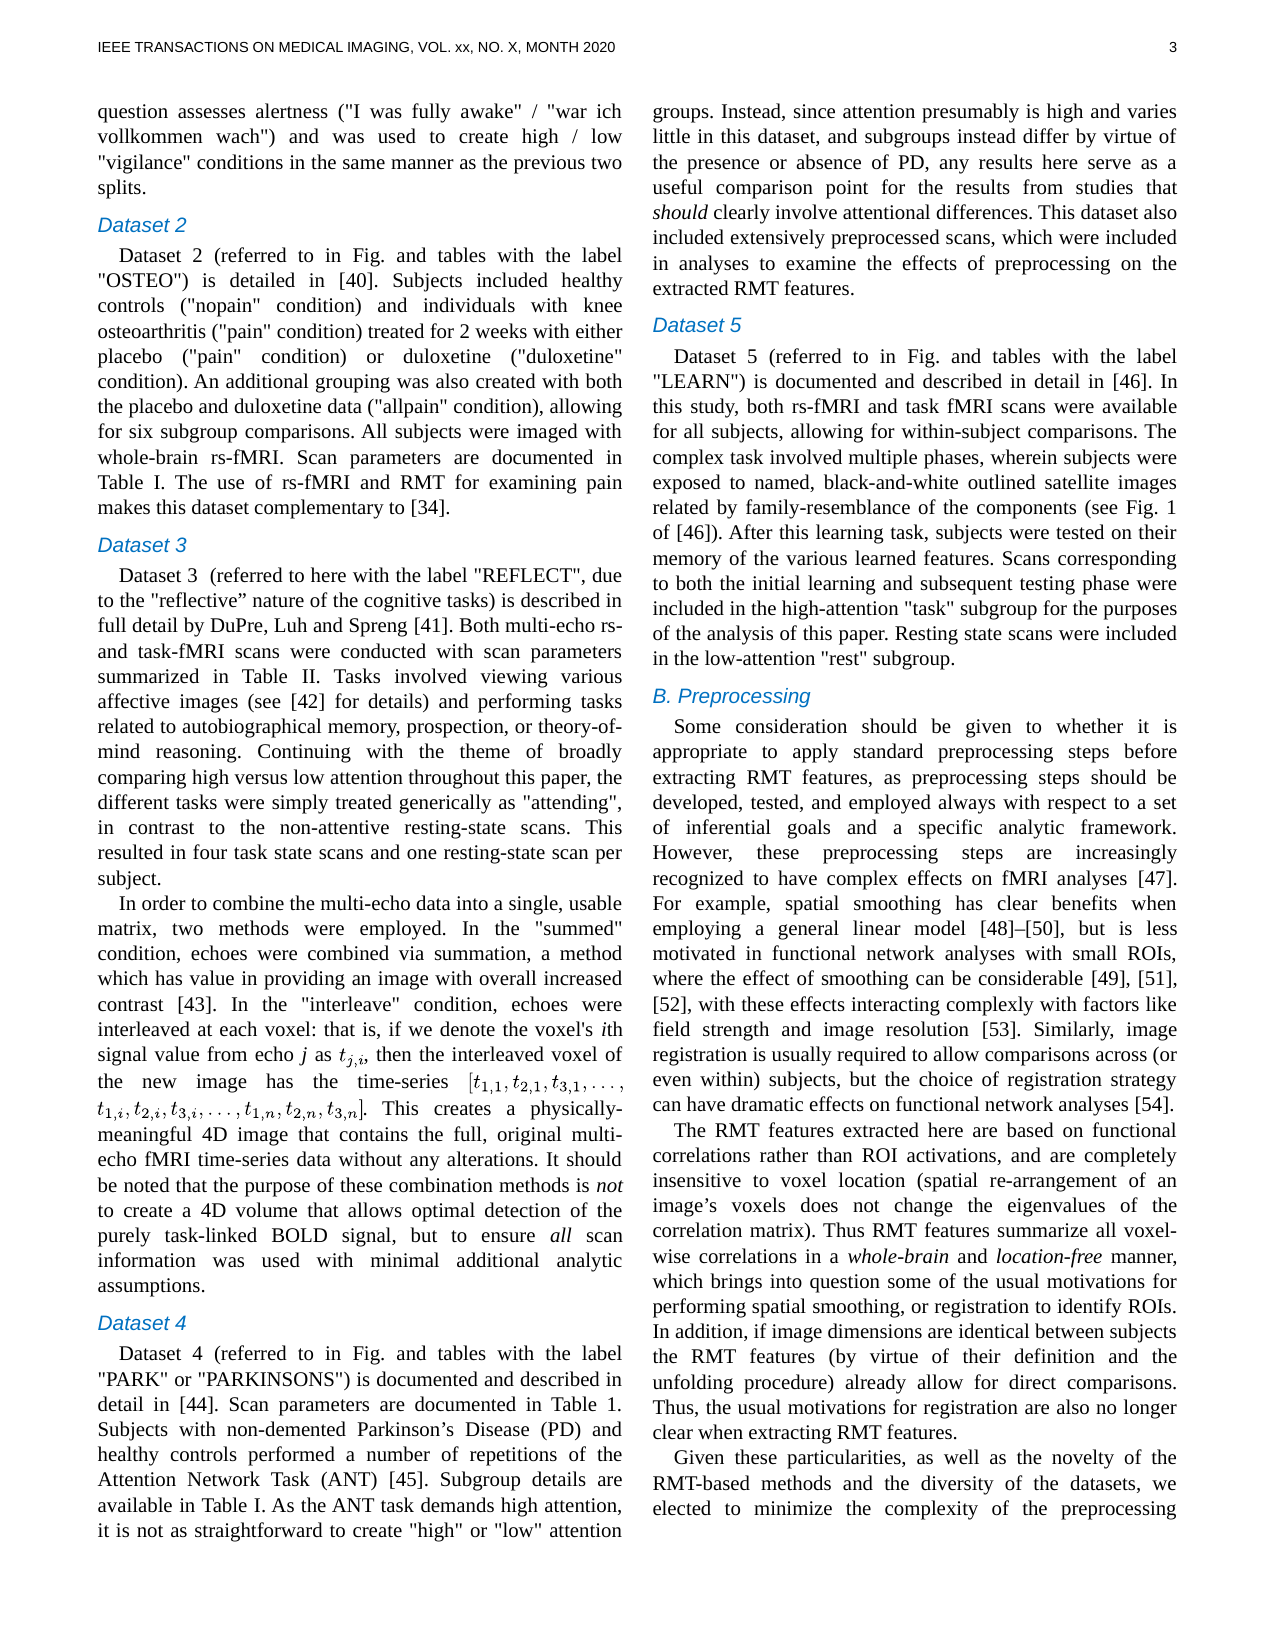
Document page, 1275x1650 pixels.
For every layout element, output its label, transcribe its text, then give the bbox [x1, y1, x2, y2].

text Dataset 5 (referred to in Fig. and tables with the label "LEARN") is documented and described in detail in [46]. In this study, both rs-fMRI and task fMRI scans were available for all subjects, allowing for within-subject comparisons. The complex task involved multiple phases, wherein subjects were exposed to named, black-and-white outlined satellite images related by family-resemblance of the components (see Fig. 1 of [46]). After this learning task, subjects were tested on their memory of the various learned features. Scans corresponding to both the initial learning and subsequent testing phase were included in the high-attention "task" subgroup for the purposes of the analysis of this paper. Resting state scans were included in the low-attention "rest" subgroup. [652, 344, 1178, 670]
text Dataset 2 (referred to in Fig. and tables with the label "OSTEO") is detailed in [40]. Subjects included healthy controls ("nopain" condition) and individuals with knee osteoarthritis ("pain" condition) treated for 2 weeks with either placebo ("pain" condition) or duloxetine ("duloxetine" condition). An additional grouping was also created with both the placebo and duloxetine data ("allpain" condition), allowing for six subgroup comparisons. All subjects were imaged with whole-brain rs-fMRI. Scan parameters are documented in Table I. The use of rs-fMRI and RMT for examining pain makes this dataset complementary to [34]. [97, 243, 623, 519]
subtitle Dataset 4 [97, 1311, 623, 1335]
text groups. Instead, since attention presumably is high and varies little in this dataset, and subgroups instead differ by virtue of the presence or absence of PD, any results here serve as a useful comparison point for the results from studies that should clearly involve attentional differences. This dataset also included extensively preprocessed scans, which were included in analyses to examine the effects of preprocessing on the extracted RMT features. [652, 99, 1178, 300]
text In order to combine the multi-echo data into a single, usable matrix, two methods were employed. In the "summed" condition, echoes were combined via summation, a method which has value in providing an image with overall increased contrast [43]. In the "interleave" condition, echoes were interleaved at each voxel: that is, if we denote the voxel's ith signal value from echo j as , then the interleaved voxel of the new image has the time-series . This creates a physically-meaningful 4D image that contains the full, original multi-echo fMRI time-series data without any alterations. It should be noted that the purpose of these combination methods is not to create a 4D volume that allows optimal detection of the purely task-linked BOLD signal, but to ensure all scan information was used with minimal additional analytic assumptions. [97, 891, 623, 1297]
subtitle Dataset 2 [97, 212, 623, 236]
text question assesses alertness ("I was fully awake" / "war ich vollkommen wach") and was used to create high / low "vigilance" conditions in the same manner as the previous two splits. [97, 99, 623, 199]
text Some consideration should be given to whether it is appropriate to apply standard preprocessing steps before extracting RMT features, as preprocessing steps should be developed, tested, and employed always with respect to a set of inferential goals and a specific analytic framework. However, these preprocessing steps are increasingly recognized to have complex effects on fMRI analyses [47]. For example, spatial smoothing has clear benefits when employing a general linear model [48]–[50], but is less motivated in functional network analyses with small ROIs, where the effect of smoothing can be considerable [49], [51], [52], with these effects interacting complexly with factors like field strength and image resolution [53]. Similarly, image registration is usually required to allow comparisons across (or even within) subjects, but the choice of registration strategy can have dramatic effects on functional network analyses [54]. [652, 714, 1178, 1116]
text Dataset 4 (referred to in Fig. and tables with the label "PARK" or "PARKINSONS") is documented and described in detail in [44]. Scan parameters are documented in Table 1. Subjects with non-demented Parkinson’s Disease (PD) and healthy controls performed a number of repetitions of the Attention Network Task (ANT) [45]. Subgroup details are available in Table I. As the ANT task demands high attention, it is not as straightforward to create "high" or "low" attention [97, 1341, 623, 1542]
subtitle B. Preprocessing [652, 684, 1178, 708]
subtitle Dataset 3 [97, 533, 623, 557]
text Given these particularities, as well as the novelty of the RMT-based methods and the diversity of the datasets, we elected to minimize the complexity of the preprocessing [652, 1445, 1178, 1520]
subtitle Dataset 5 [652, 313, 1178, 337]
text The RMT features extracted here are based on functional correlations rather than ROI activations, and are completely insensitive to voxel location (spatial re-arrangement of an image’s voxels does not change the eigenvalues of the correlation matrix). Thus RMT features summarize all voxel-wise correlations in a whole-brain and location-free manner, which brings into question some of the usual motivations for performing spatial smoothing, or registration to identify ROIs. In addition, if image dimensions are identical between subjects the RMT features (by virtue of their definition and the unfolding procedure) already allow for direct comparisons. Thus, the usual motivations for registration are also no longer clear when extracting RMT features. [652, 1118, 1178, 1444]
text Dataset 3 (referred to here with the label "REFLECT", due to the "reflective” nature of the cognitive tasks) is described in full detail by DuPre, Luh and Spreng [41]. Both multi-echo rs- and task-fMRI scans were conducted with scan parameters summarized in Table II. Tasks involved viewing various affective images (see [42] for details) and performing tasks related to autobiographical memory, prospection, or theory-of-mind reasoning. Continuing with the theme of broadly comparing high versus low attention throughout this paper, the different tasks were simply treated generically as "attending", in contrast to the non-attentive resting-state scans. This resulted in four task state scans and one resting-state scan per subject. [97, 563, 623, 889]
